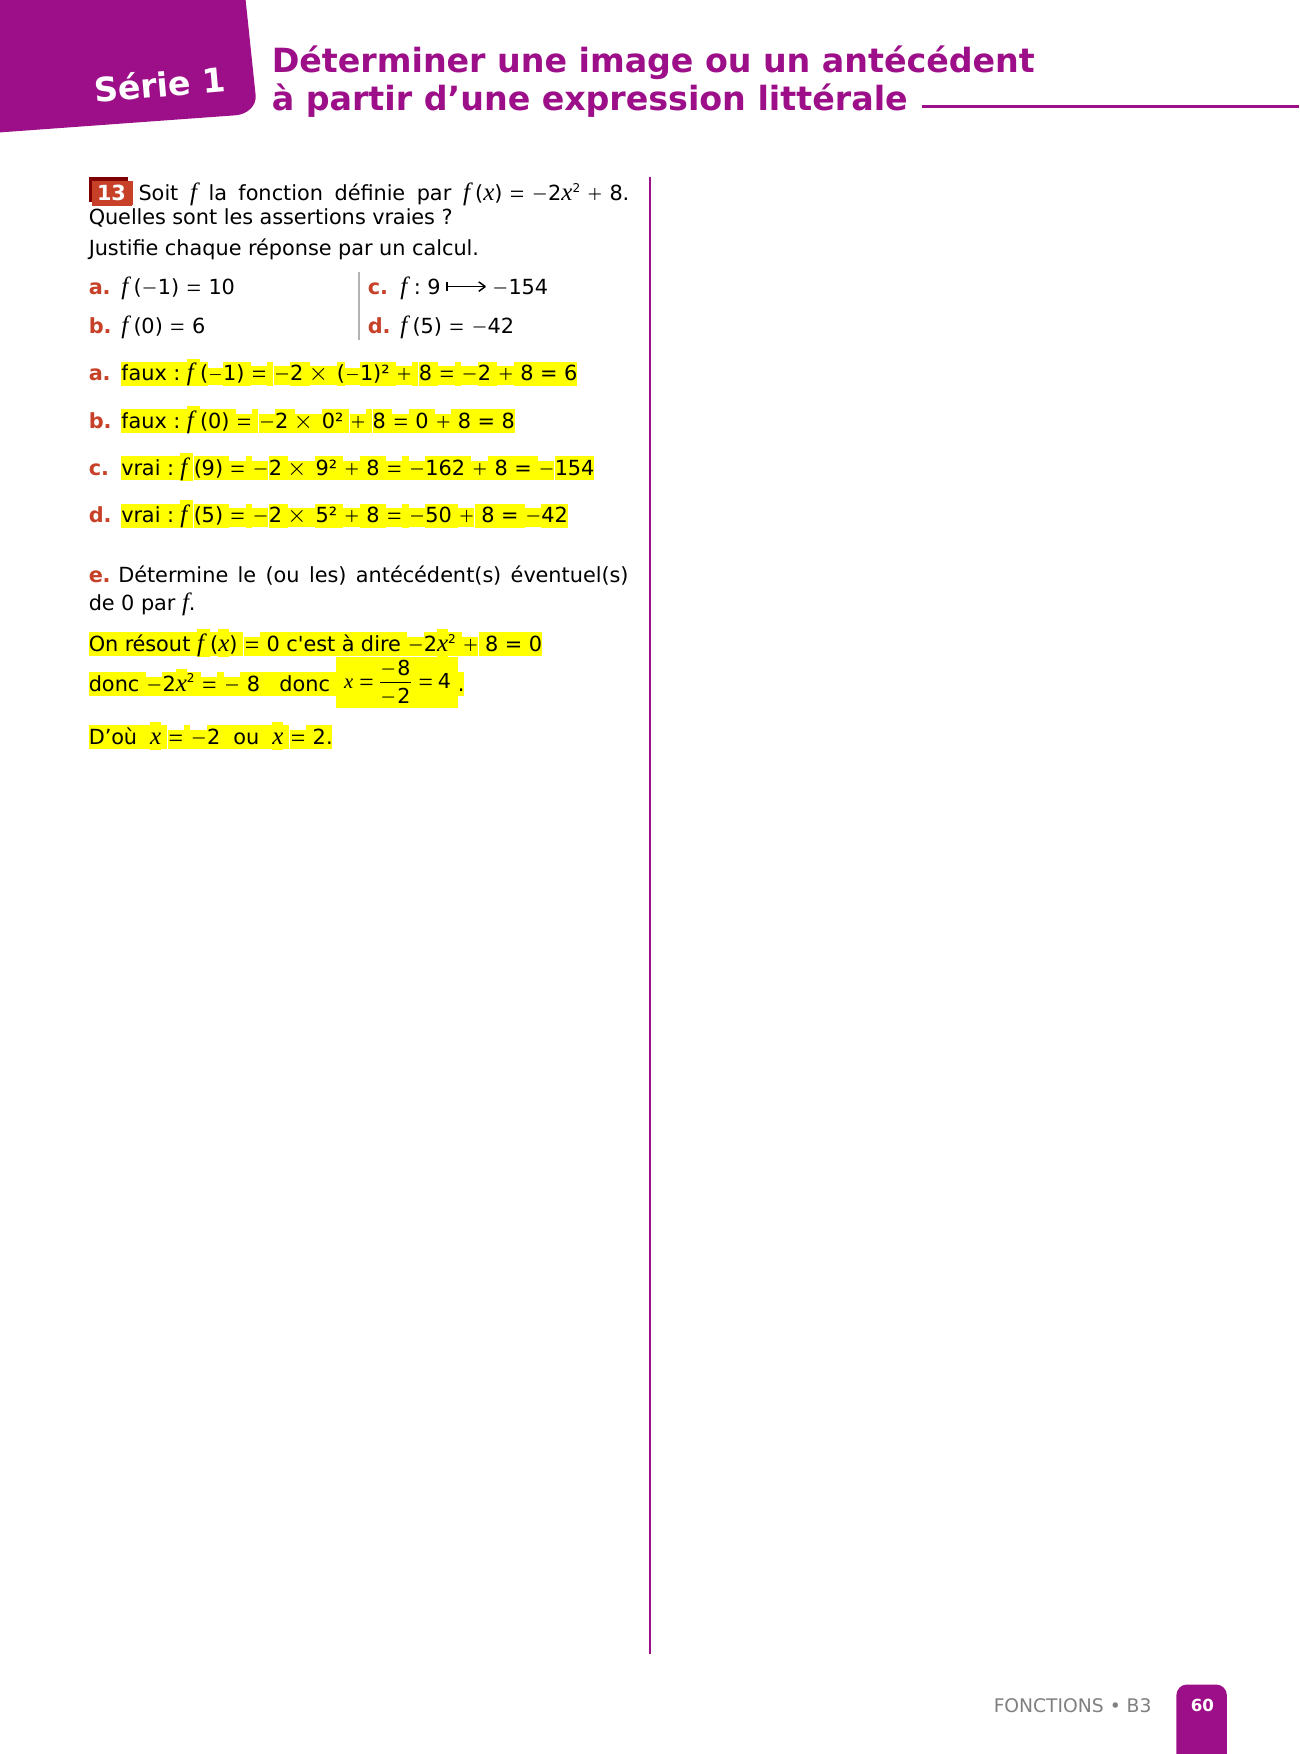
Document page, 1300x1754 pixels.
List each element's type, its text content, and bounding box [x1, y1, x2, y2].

list donc −2x2 = − 8 donc [88, 657, 336, 708]
list faux : f (−1) = −2 × (−1)²  8 = −2  8 = 6 [88, 345, 629, 386]
list On résout f (x) = 0 c'est à dire −2x2  8 = 0 [88, 616, 629, 657]
list f(−1)  10 [88, 272, 350, 299]
list f : 9 ─154 [368, 272, 629, 299]
list f(5)  −42 [368, 311, 629, 339]
list D’où x = −2 ou x = 2. [88, 708, 629, 750]
list vrai : f (5) = −2 × 5²  8 = −50  8 = −42 [88, 487, 629, 528]
list Justifie chaque réponse par un calcul. [88, 236, 629, 260]
list vrai : f (9) = −2 × 9²  8 = −162  8 = −154 [88, 439, 629, 481]
list f(0)  6 [88, 311, 350, 339]
list . [458, 657, 629, 708]
subtitle Soit f la fonction définie par f(x)  −2x2  8. Quelles sont les assertions vraies ? [88, 177, 629, 230]
list faux : f (0) = −2 × 0²  8 = 0  8 = 8 [88, 392, 629, 433]
list Détermine le (ou les) antécédent(s) éventuel(s) de 0 par f. [88, 563, 629, 616]
